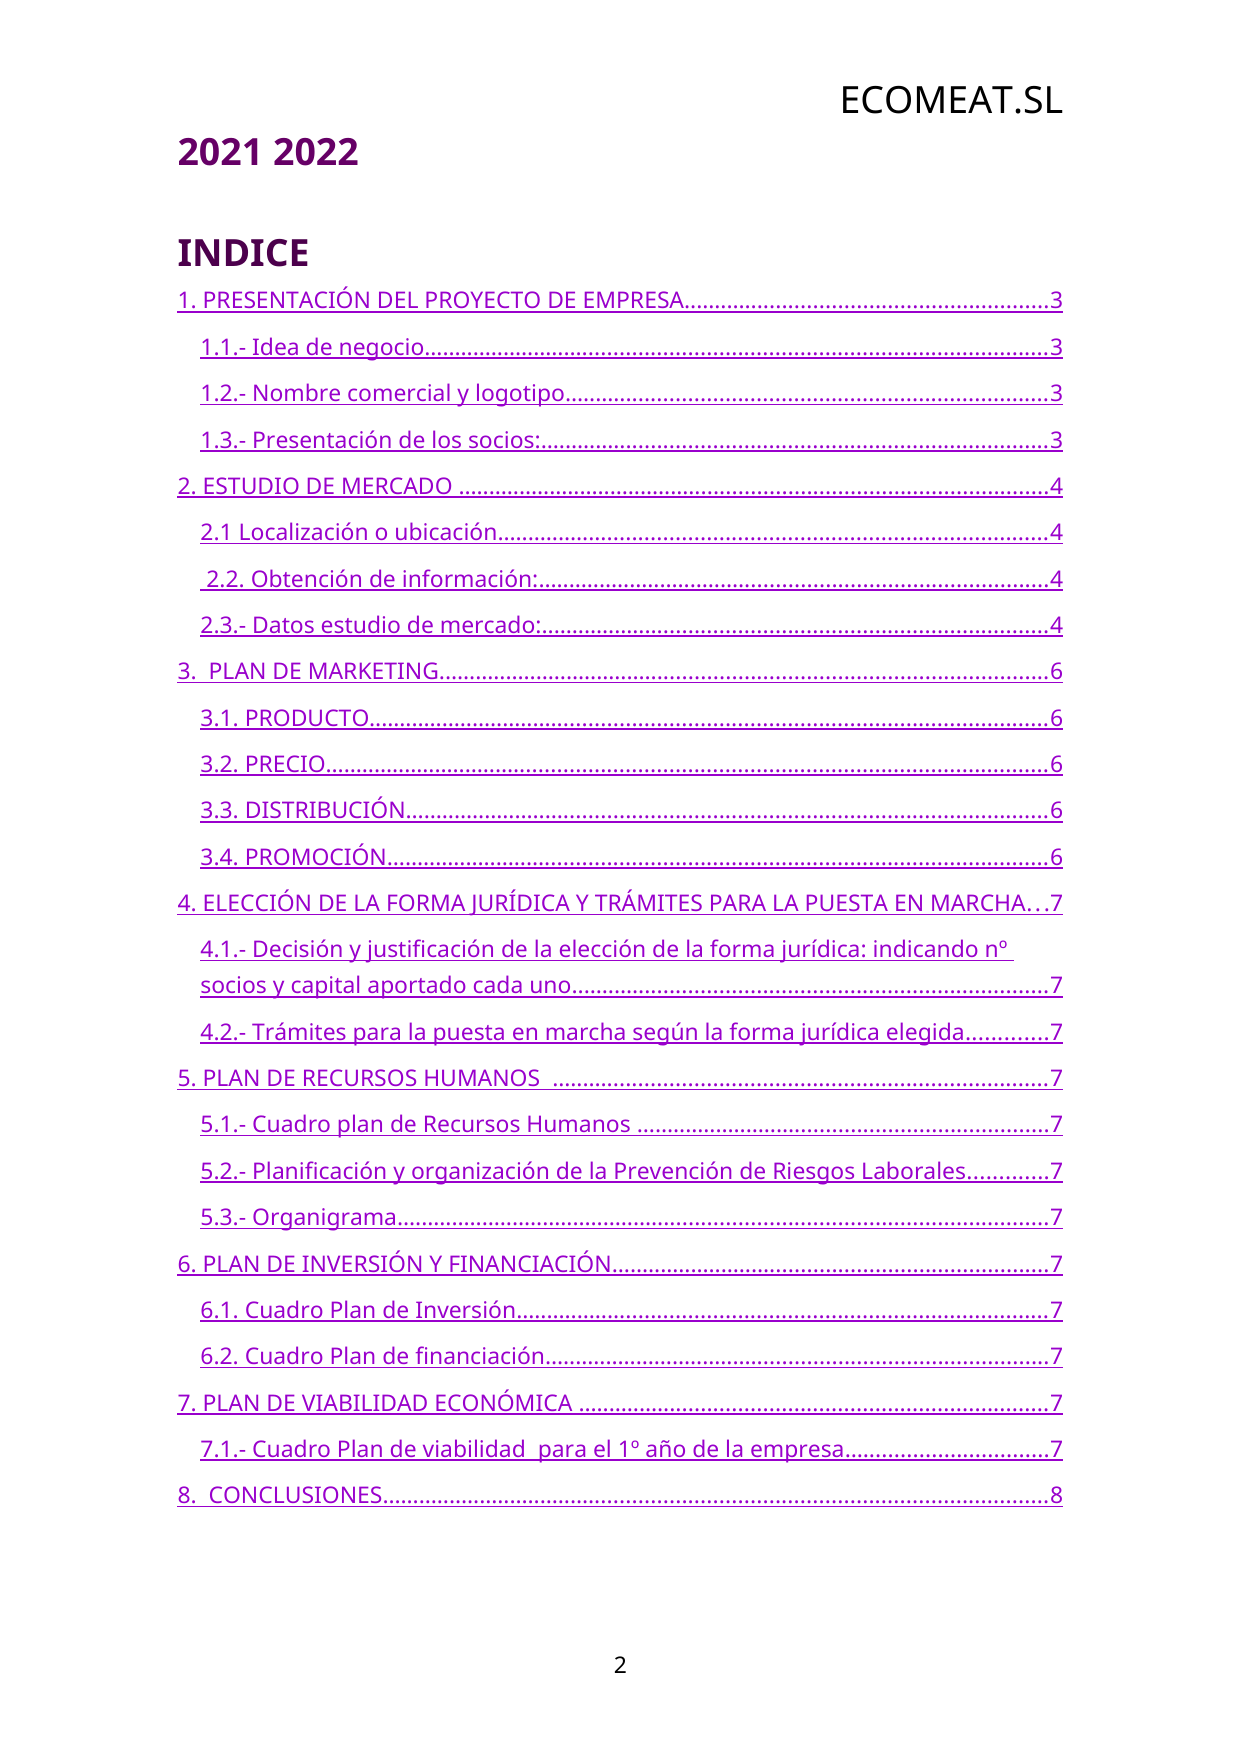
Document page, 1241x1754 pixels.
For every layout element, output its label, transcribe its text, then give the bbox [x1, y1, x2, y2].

text 1.1.- Idea de negocio 3 [200, 331, 1063, 357]
text 6.1. Cuadro Plan de Inversión 7 [200, 1294, 1063, 1320]
text 3.2. PRECIO 6 [200, 748, 1063, 774]
text 1. PRESENTACIÓN DEL PROYECTO DE EMPRESA 3 [177, 284, 1063, 311]
text [177, 683, 1063, 687]
text [200, 1136, 1063, 1140]
text [177, 1507, 1063, 1511]
text 3.1. PRODUCTO 6 [200, 702, 1063, 728]
text 2.2. Obtención de información: 4 [200, 563, 1063, 589]
text 4.2.- Trámites para la puesta en marcha según la forma jurídica elegida 7 [200, 1016, 1063, 1042]
text 6. PLAN DE INVERSIÓN Y FINANCIACIÓN 7 [177, 1247, 1063, 1274]
text 2. ESTUDIO DE MERCADO 4 [177, 470, 1063, 496]
text 7. PLAN DE VIABILIDAD ECONÓMICA 7 [177, 1387, 1063, 1413]
text 1.2.- Nombre comercial y logotipo 3 [200, 377, 1063, 404]
text 2.3.- Datos estudio de mercado: 4 [200, 609, 1063, 635]
text 7.1.- Cuadro Plan de viabilidad para el 1º año de la empresa 7 [200, 1433, 1063, 1459]
text 3.4. PROMOCIÓN 6 [200, 841, 1063, 867]
text 5.2.- Planificación y organización de la Prevención de Riesgos Laborales 7 [200, 1155, 1063, 1181]
text 3.3. DISTRIBUCIÓN 6 [200, 794, 1063, 821]
text 2.1 Localización o ubicación 4 [200, 516, 1063, 543]
text 8. CONCLUSIONES. 8 [177, 1479, 1063, 1506]
text 5.1.- Cuadro plan de Recursos Humanos 7 [200, 1108, 1063, 1135]
text 4. ELECCIÓN DE LA FORMA JURÍDICA Y TRÁMITES PARA LA PUESTA EN MARCHA 7 [177, 887, 1063, 914]
text 5.3.- Organigrama 7 [200, 1201, 1063, 1228]
text 6.2. Cuadro Plan de financiación 7 [200, 1340, 1063, 1367]
text 1.3.- Presentación de los socios: 3 [200, 423, 1063, 450]
text 5. PLAN DE RECURSOS HUMANOS 7 [177, 1062, 1063, 1089]
text 4.1.- Decisión y justificación de la elección de la forma jurídica: indicando nº socios y capital aportado cada uno. 7 [200, 933, 1063, 996]
text 3. PLAN DE MARKETING 6 [177, 655, 1063, 682]
subtitle INDICE [177, 226, 1063, 277]
